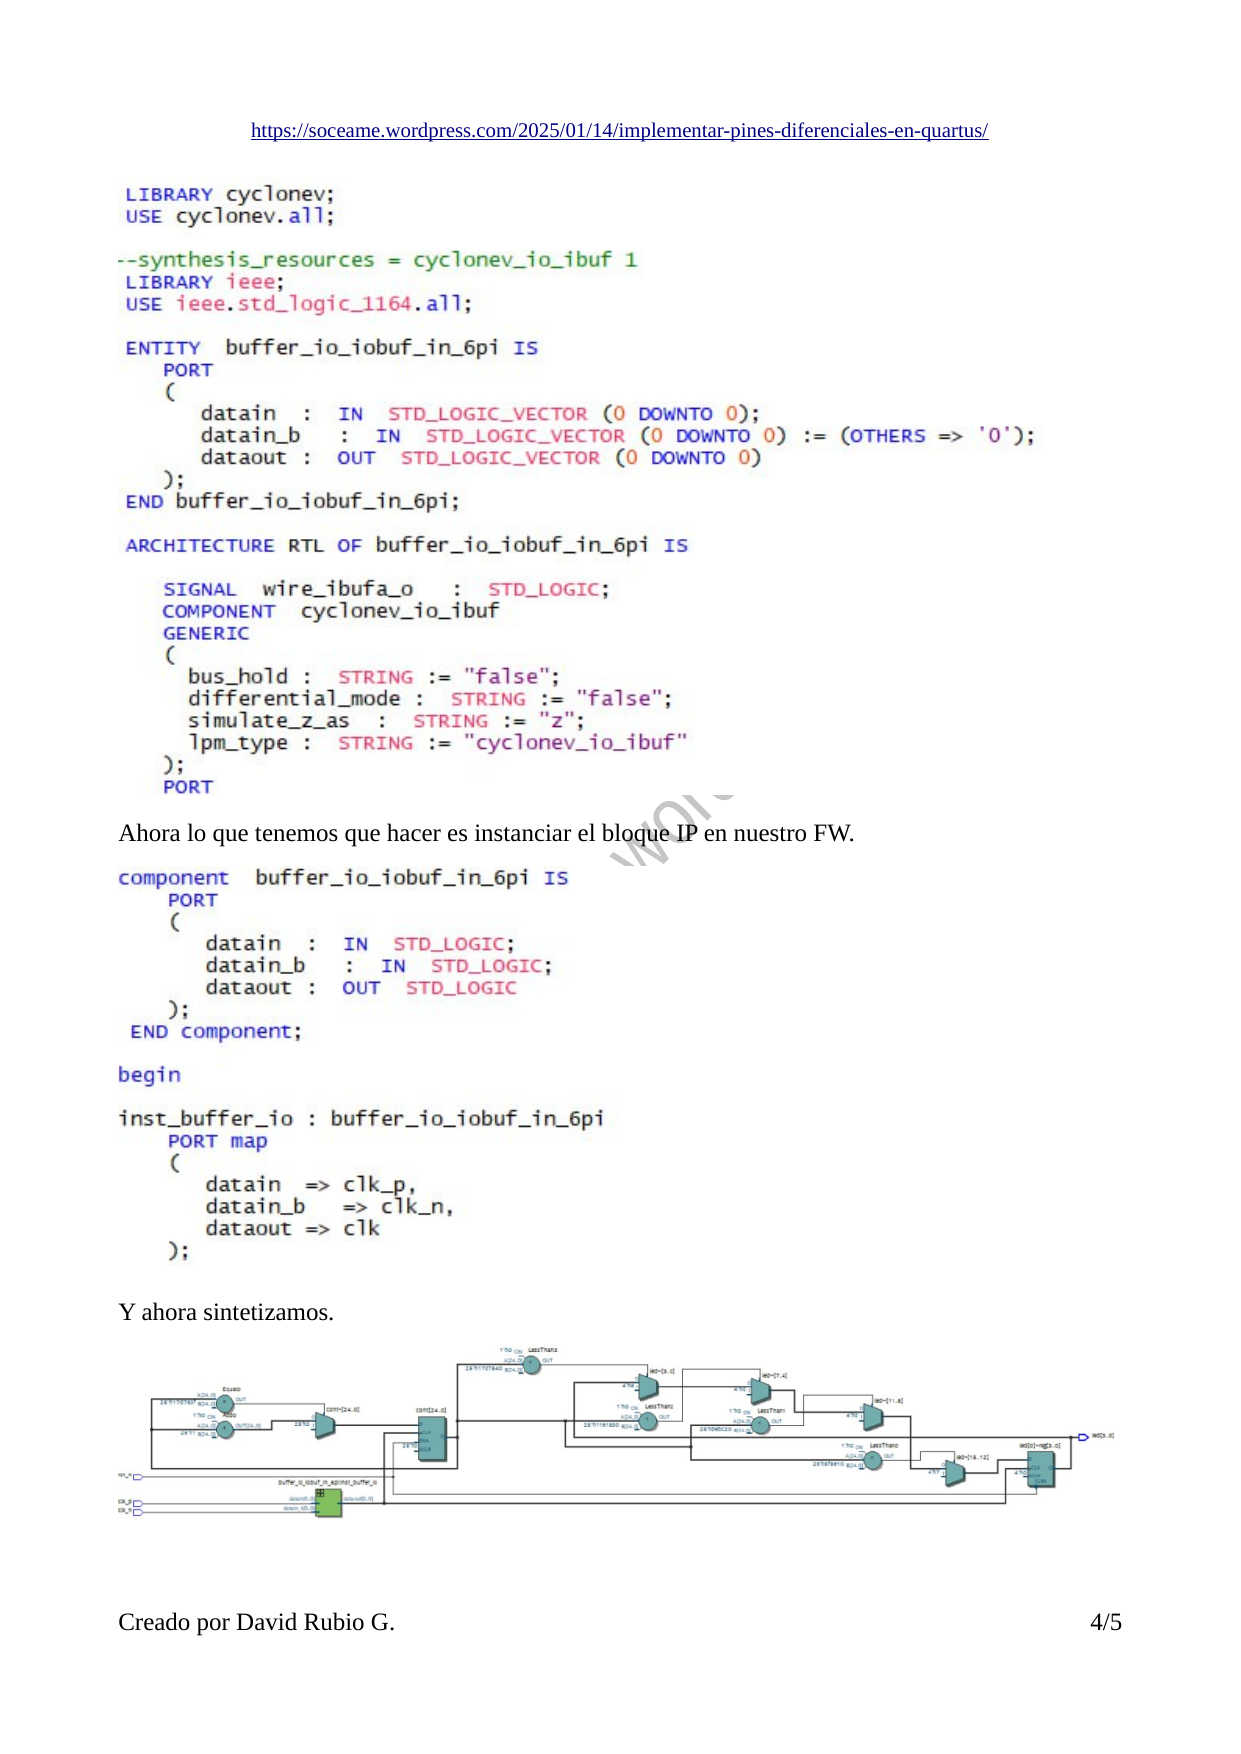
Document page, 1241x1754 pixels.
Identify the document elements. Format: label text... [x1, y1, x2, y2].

picture [118, 177, 1241, 795]
text Y ahora sintetizamos. [118, 1297, 1122, 1325]
picture [118, 866, 704, 1273]
text Ahora lo que tenemos que hacer es instanciar el bloque IP en nuestro FW. [118, 818, 1122, 847]
picture [118, 1344, 1115, 1564]
